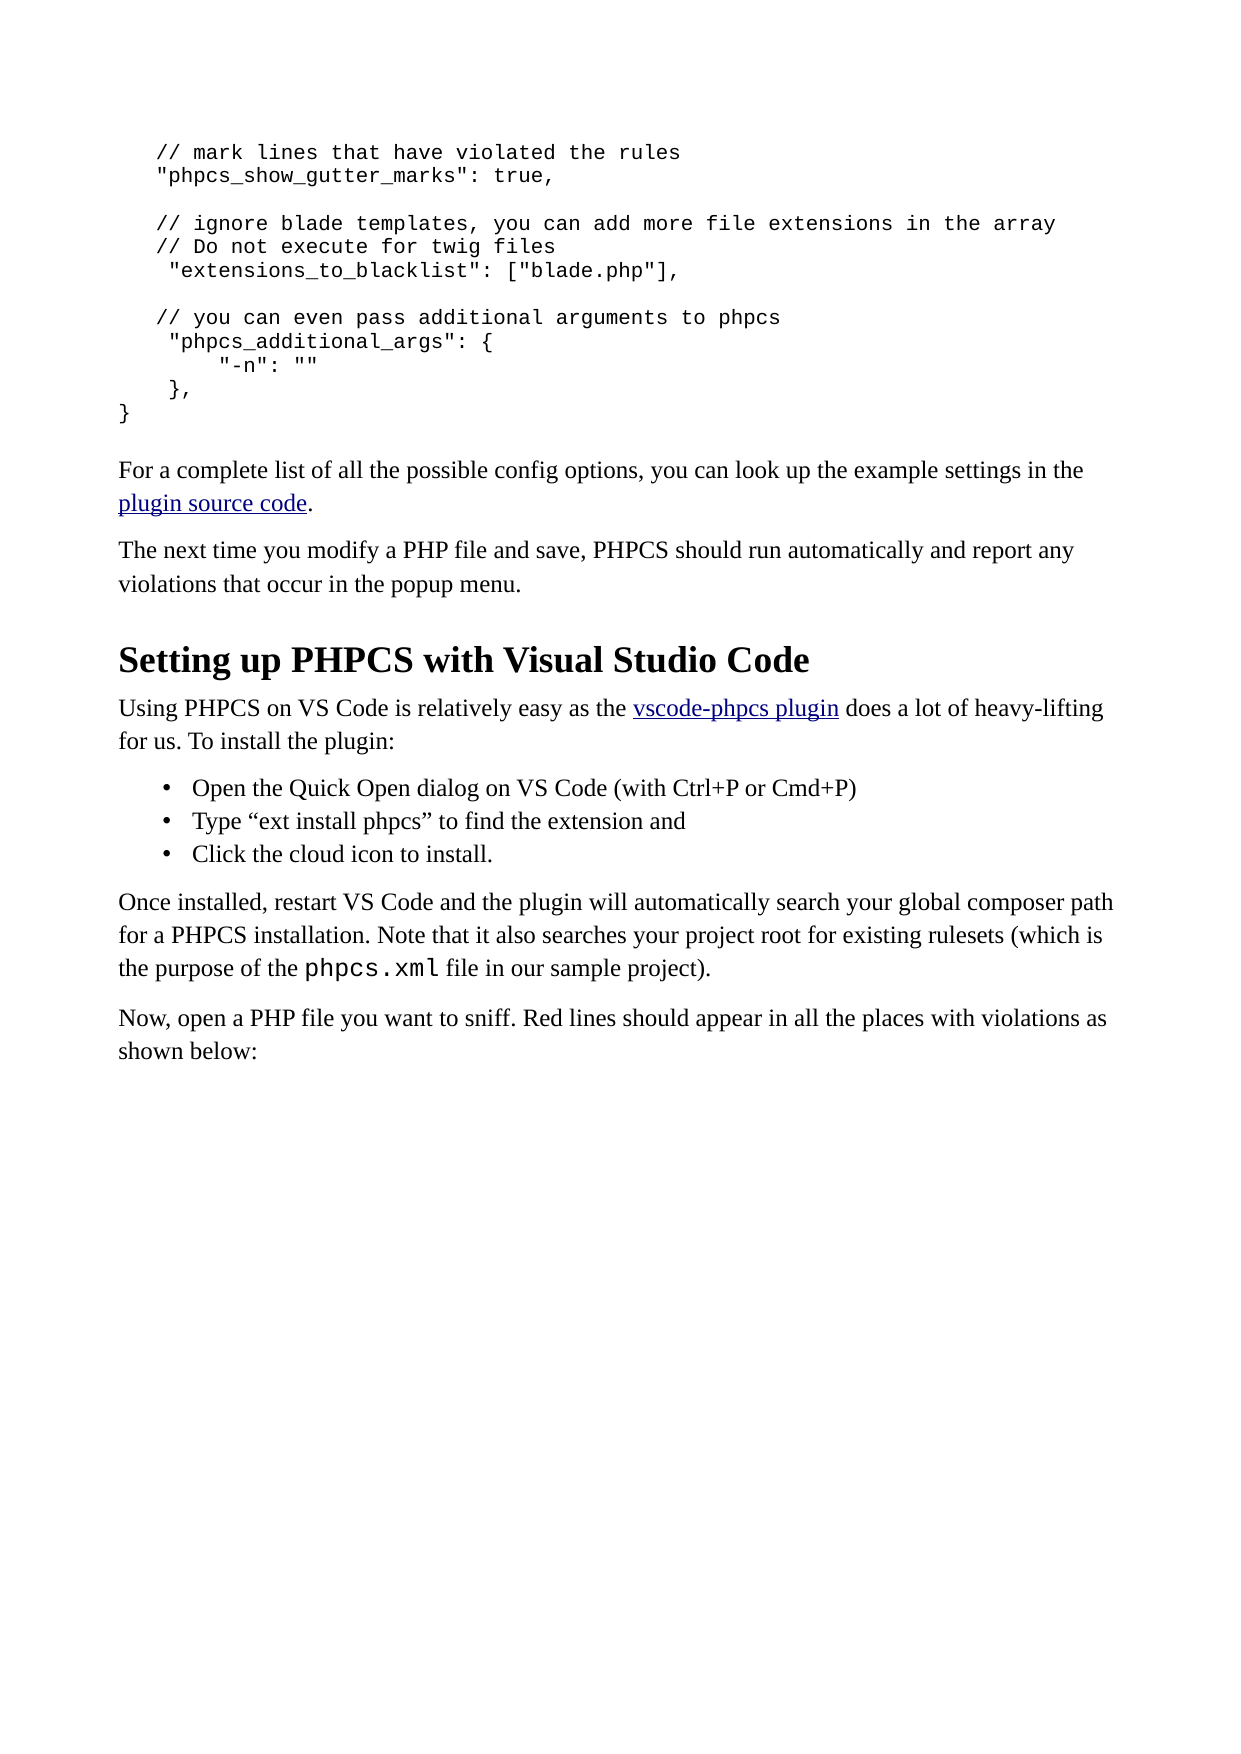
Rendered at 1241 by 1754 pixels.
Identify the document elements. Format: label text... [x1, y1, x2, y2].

text "phpcs_additional_args": { [118, 331, 1122, 354]
list Type “ext install phpcs” to find the extension and [162, 806, 1122, 835]
list Click the cloud icon to install. [162, 839, 1122, 868]
list Open the Quick Open dialog on VS Code (with Ctrl+P or Cmd+P) [162, 773, 1122, 802]
text The next time you modify a PHP file and save, PHPCS should run automatically and report any violations that occur in the popup menu. [118, 536, 1122, 597]
text Once installed, restart VS Code and the plugin will automatically search your global composer path for a PHPCS installation. Note that it also searches your project root for existing rulesets (which is the purpose of the phpcs.xml file in our sample project). [118, 887, 1122, 984]
text For a complete list of all the possible config options, you can look up the example settings in the plugin source code. [118, 455, 1122, 517]
text // Do not execute for twig files [118, 236, 1122, 260]
text "extensions_to_blacklist": ["blade.php"], [118, 260, 1122, 284]
text }, [118, 378, 1122, 402]
text // mark lines that have violated the rules [118, 142, 1122, 165]
text "-n": "" [118, 354, 1122, 378]
text } [118, 402, 1122, 426]
text Now, open a PHP file you want to sniff. Red lines should appear in all the places with violations as shown below: [118, 1003, 1122, 1065]
subtitle Setting up PHPCS with Visual Studio Code [118, 637, 1122, 680]
text Using PHPCS on VS Code is relatively easy as the vscode-phpcs plugin does a lot of heavy-lifting for us. To install the plugin: [118, 693, 1122, 754]
text // ignore blade templates, you can add more file extensions in the array [118, 213, 1122, 236]
text // you can even pass additional arguments to phpcs [118, 307, 1122, 331]
text "phpcs_show_gutter_marks": true, [118, 165, 1122, 189]
